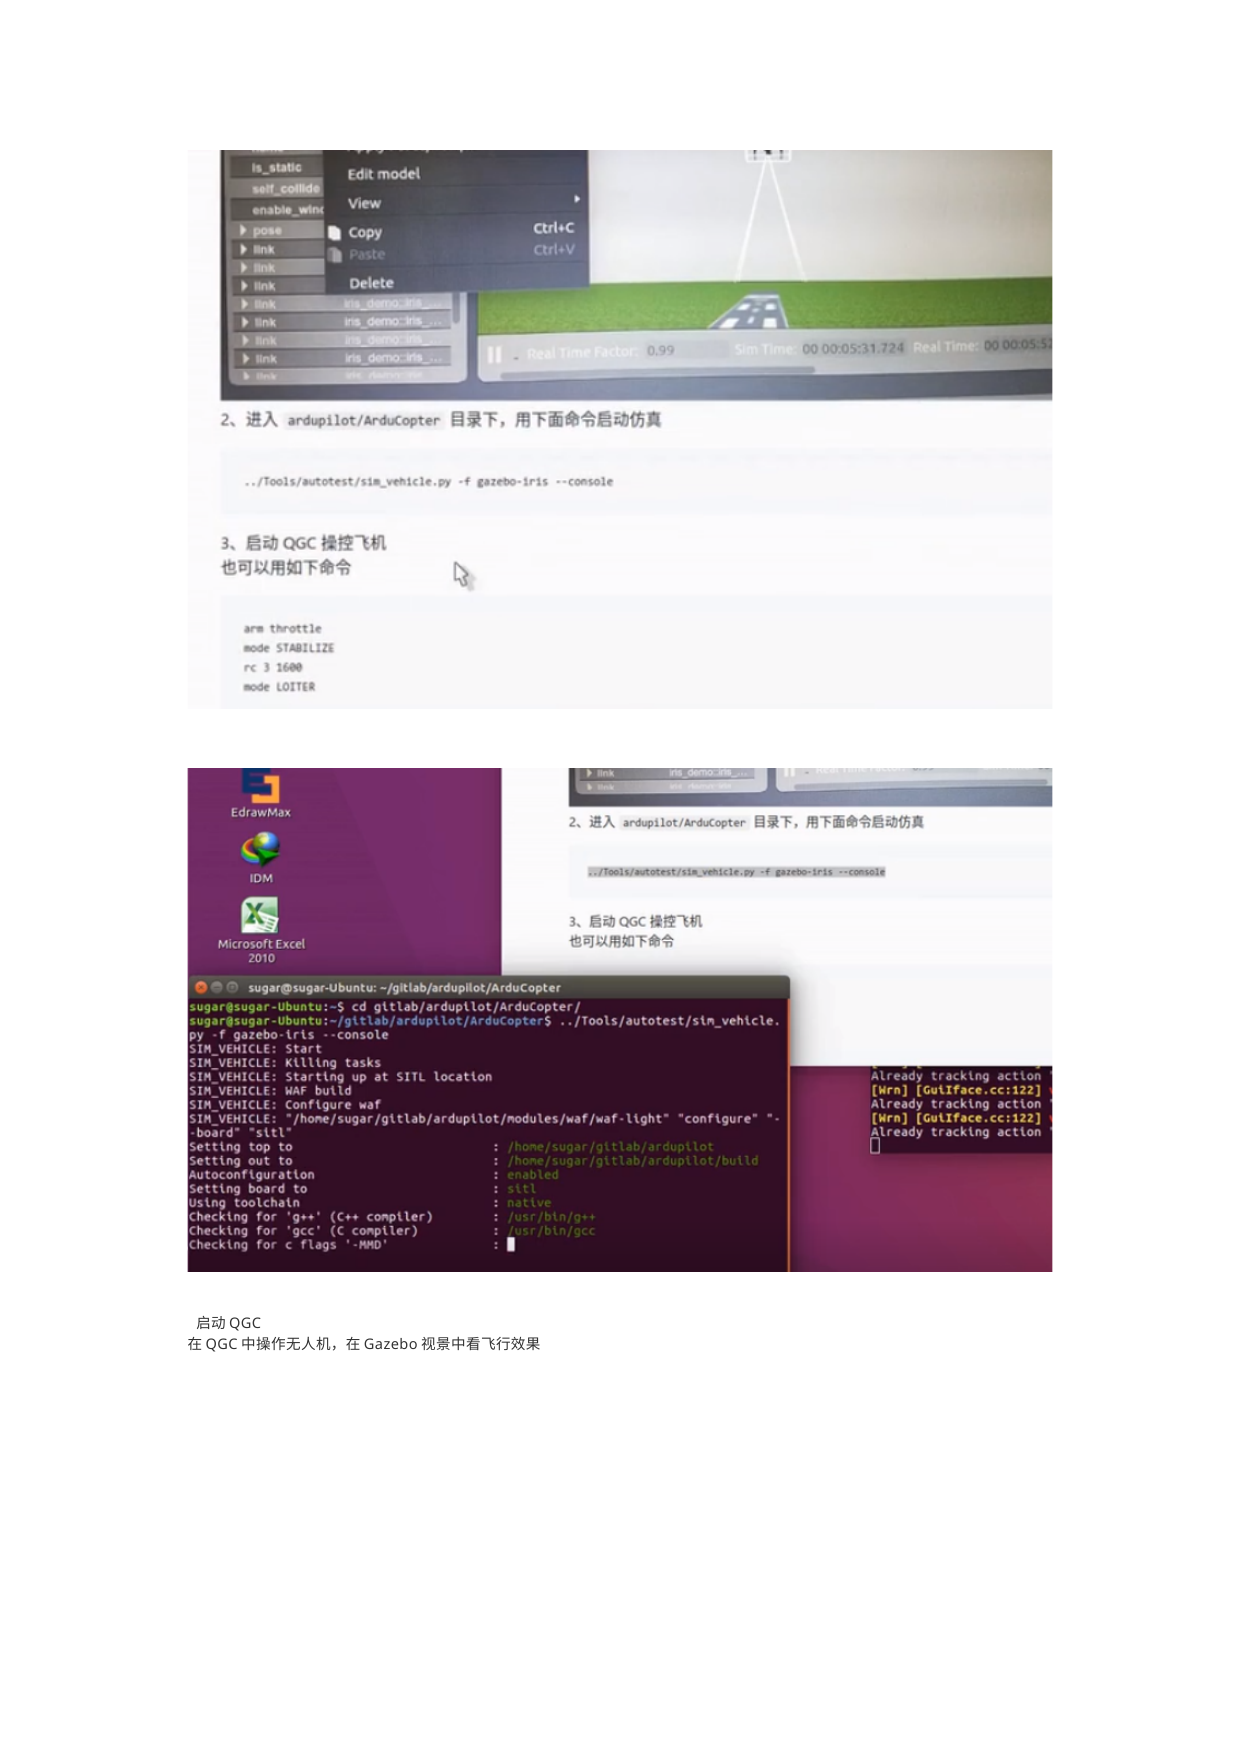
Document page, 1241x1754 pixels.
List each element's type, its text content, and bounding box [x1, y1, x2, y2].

text 在QGC中操作无人机，在Gazebo视景中看飞行效果 [187, 1332, 1053, 1353]
picture [187, 768, 1053, 1272]
picture [187, 150, 1053, 709]
text 启动QGC [187, 1311, 1053, 1332]
